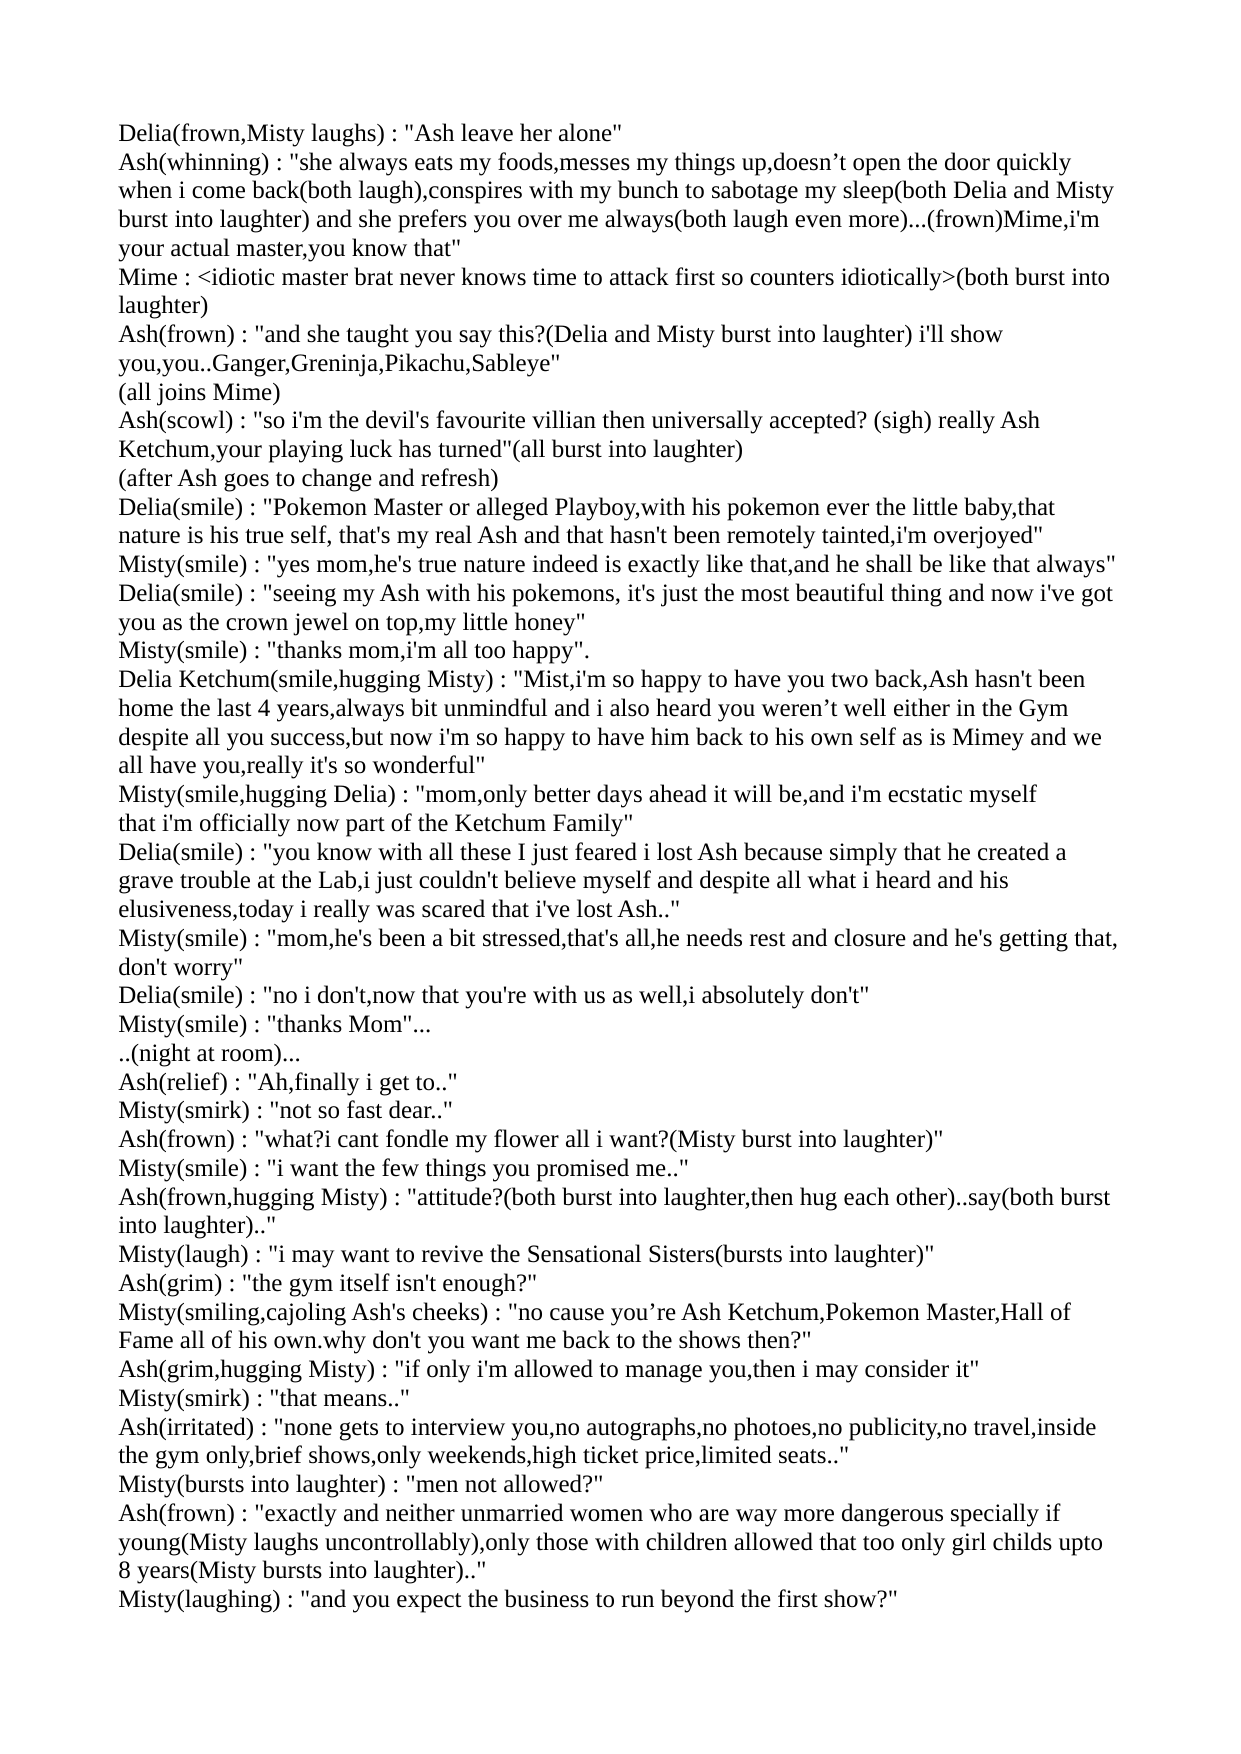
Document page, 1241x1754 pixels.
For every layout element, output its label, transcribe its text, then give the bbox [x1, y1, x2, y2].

text (all joins Mime) [118, 377, 1122, 406]
text ..(night at room)... [118, 1038, 1122, 1067]
text Ash(whinning) : "she always eats my foods,messes my things up,doesn’t open the door quickly when i come back(both laugh),conspires with my bunch to sabotage my sleep(both Delia and Misty burst into laughter) and she prefers you over me always(both laugh even more)...(frown)Mime,i'm your actual master,you know that" [118, 147, 1122, 262]
text Ash(relief) : "Ah,finally i get to.." [118, 1067, 1122, 1096]
text (after Ash goes to change and refresh) [118, 463, 1122, 492]
text Misty(laughing) : "and you expect the business to run beyond the first show?" [118, 1584, 1122, 1613]
text Ash(grim,hugging Misty) : "if only i'm allowed to manage you,then i may consider it" [118, 1354, 1122, 1383]
text Misty(smiling,cajoling Ash's cheeks) : "no cause you’re Ash Ketchum,Pokemon Master,Hall of Fame all of his own.why don't you want me back to the shows then?" [118, 1297, 1122, 1354]
text that i'm officially now part of the Ketchum Family" [118, 808, 1122, 837]
text Delia(smile) : "seeing my Ash with his pokemons, it's just the most beautiful thing and now i've got you as the crown jewel on top,my little honey" [118, 578, 1122, 636]
text Ash(frown) : "what?i cant fondle my flower all i want?(Misty burst into laughter)" [118, 1124, 1122, 1153]
text Delia(smile) : "no i don't,now that you're with us as well,i absolutely don't" [118, 981, 1122, 1009]
text Ash(frown,hugging Misty) : "attitude?(both burst into laughter,then hug each other)..say(both burst into laughter).." [118, 1182, 1122, 1239]
text Misty(smile) : "yes mom,he's true nature indeed is exactly like that,and he shall be like that always" [118, 549, 1122, 578]
text Misty(smirk) : "that means.." [118, 1383, 1122, 1412]
text Ketchum,your playing luck has turned"(all burst into laughter) [118, 434, 1122, 463]
text Delia(smile) : "you know with all these I just feared i lost Ash because simply that he created a grave trouble at the Lab,i just couldn't believe myself and despite all what i heard and his elusiveness,today i really was scared that i've lost Ash.." [118, 837, 1122, 923]
text Delia(smile) : "Pokemon Master or alleged Playboy,with his pokemon ever the little baby,that nature is his true self, that's my real Ash and that hasn't been remotely tainted,i'm overjoyed" [118, 492, 1122, 549]
text Misty(smile,hugging Delia) : "mom,only better days ahead it will be,and i'm ecstatic myself [118, 779, 1122, 808]
text Misty(laugh) : "i may want to revive the Sensational Sisters(bursts into laughter)" [118, 1239, 1122, 1268]
text Misty(smile) : "thanks mom,i'm all too happy". [118, 636, 1122, 664]
text Delia Ketchum(smile,hugging Misty) : "Mist,i'm so happy to have you two back,Ash hasn't been [118, 664, 1122, 693]
text Ash(grim) : "the gym itself isn't enough?" [118, 1268, 1122, 1297]
text Ash(frown) : "exactly and neither unmarried women who are way more dangerous specially if young(Misty laughs uncontrollably),only those with children allowed that too only girl childs upto 8 years(Misty bursts into laughter).." [118, 1498, 1122, 1584]
text Delia(frown,Misty laughs) : "Ash leave her alone" [118, 118, 1122, 147]
text Ash(frown) : "and she taught you say this?(Delia and Misty burst into laughter) i'll show you,you..Ganger,Greninja,Pikachu,Sableye" [118, 319, 1122, 377]
text home the last 4 years,always bit unmindful and i also heard you weren’t well either in the Gym despite all you success,but now i'm so happy to have him back to his own self as is Mimey and we all have you,really it's so wonderful" [118, 693, 1122, 779]
text Misty(smile) : "mom,he's been a bit stressed,that's all,he needs rest and closure and he's getting that, don't worry" [118, 923, 1122, 981]
text Misty(smile) : "i want the few things you promised me.." [118, 1153, 1122, 1182]
text Misty(smile) : "thanks Mom"... [118, 1009, 1122, 1038]
text Ash(irritated) : "none gets to interview you,no autographs,no photoes,no publicity,no travel,inside the gym only,brief shows,only weekends,high ticket price,limited seats.." [118, 1412, 1122, 1469]
text Misty(smirk) : "not so fast dear.." [118, 1096, 1122, 1124]
text Ash(scowl) : "so i'm the devil's favourite villian then universally accepted? (sigh) really Ash [118, 406, 1122, 434]
text Misty(bursts into laughter) : "men not allowed?" [118, 1469, 1122, 1498]
text Mime : <idiotic master brat never knows time to attack first so counters idiotically>(both burst into laughter) [118, 262, 1122, 319]
